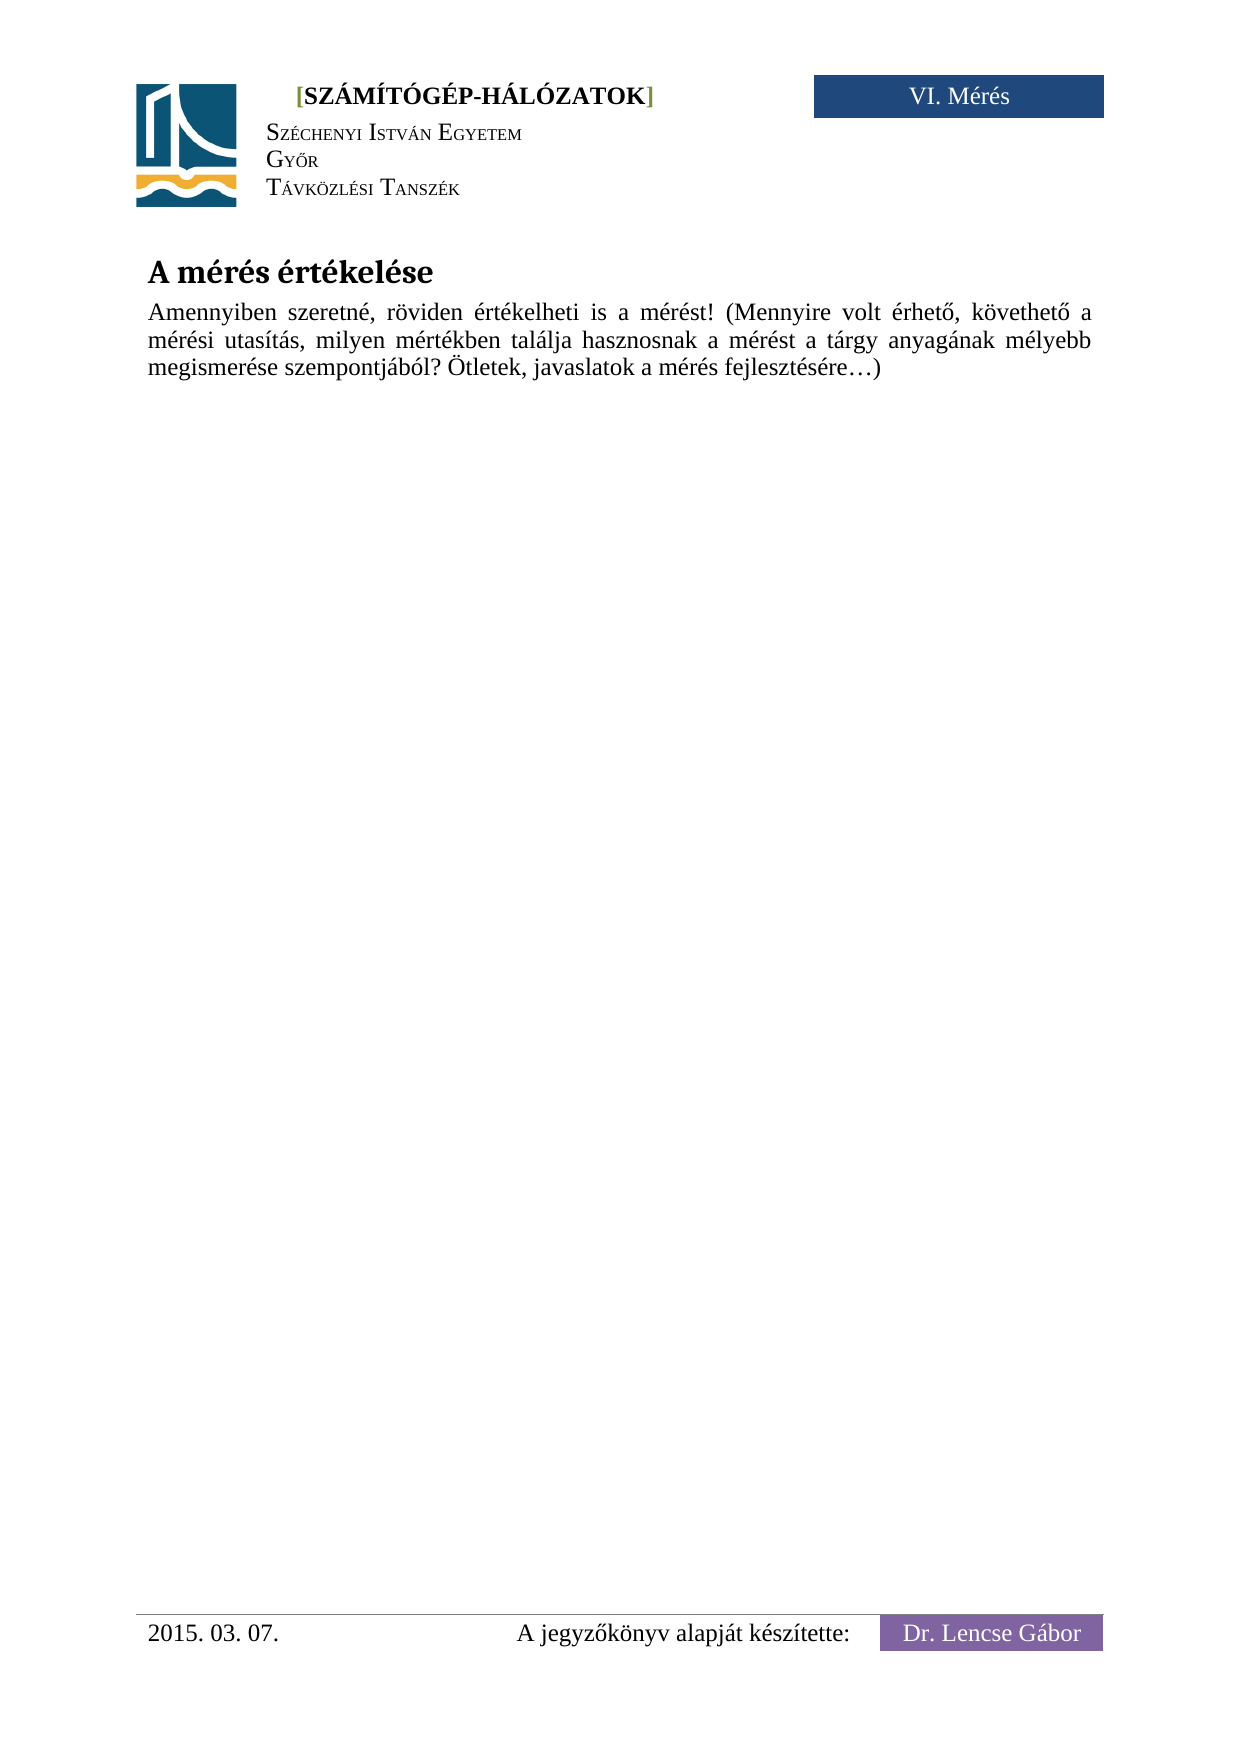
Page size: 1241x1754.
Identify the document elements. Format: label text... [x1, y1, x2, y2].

picture [136, 84, 237, 207]
text Amennyiben szeretné, röviden értékelheti is a mérést! (Mennyire volt érhető, követhető a mérési utasítás, milyen mértékben találja hasznosnak a mérést a tárgy anyagának mélyebb megismerése szempontjából? Ötletek, javaslatok a mérés fejlesztésére…) [148, 298, 1092, 381]
subtitle A mérés értékelése [148, 253, 1092, 292]
